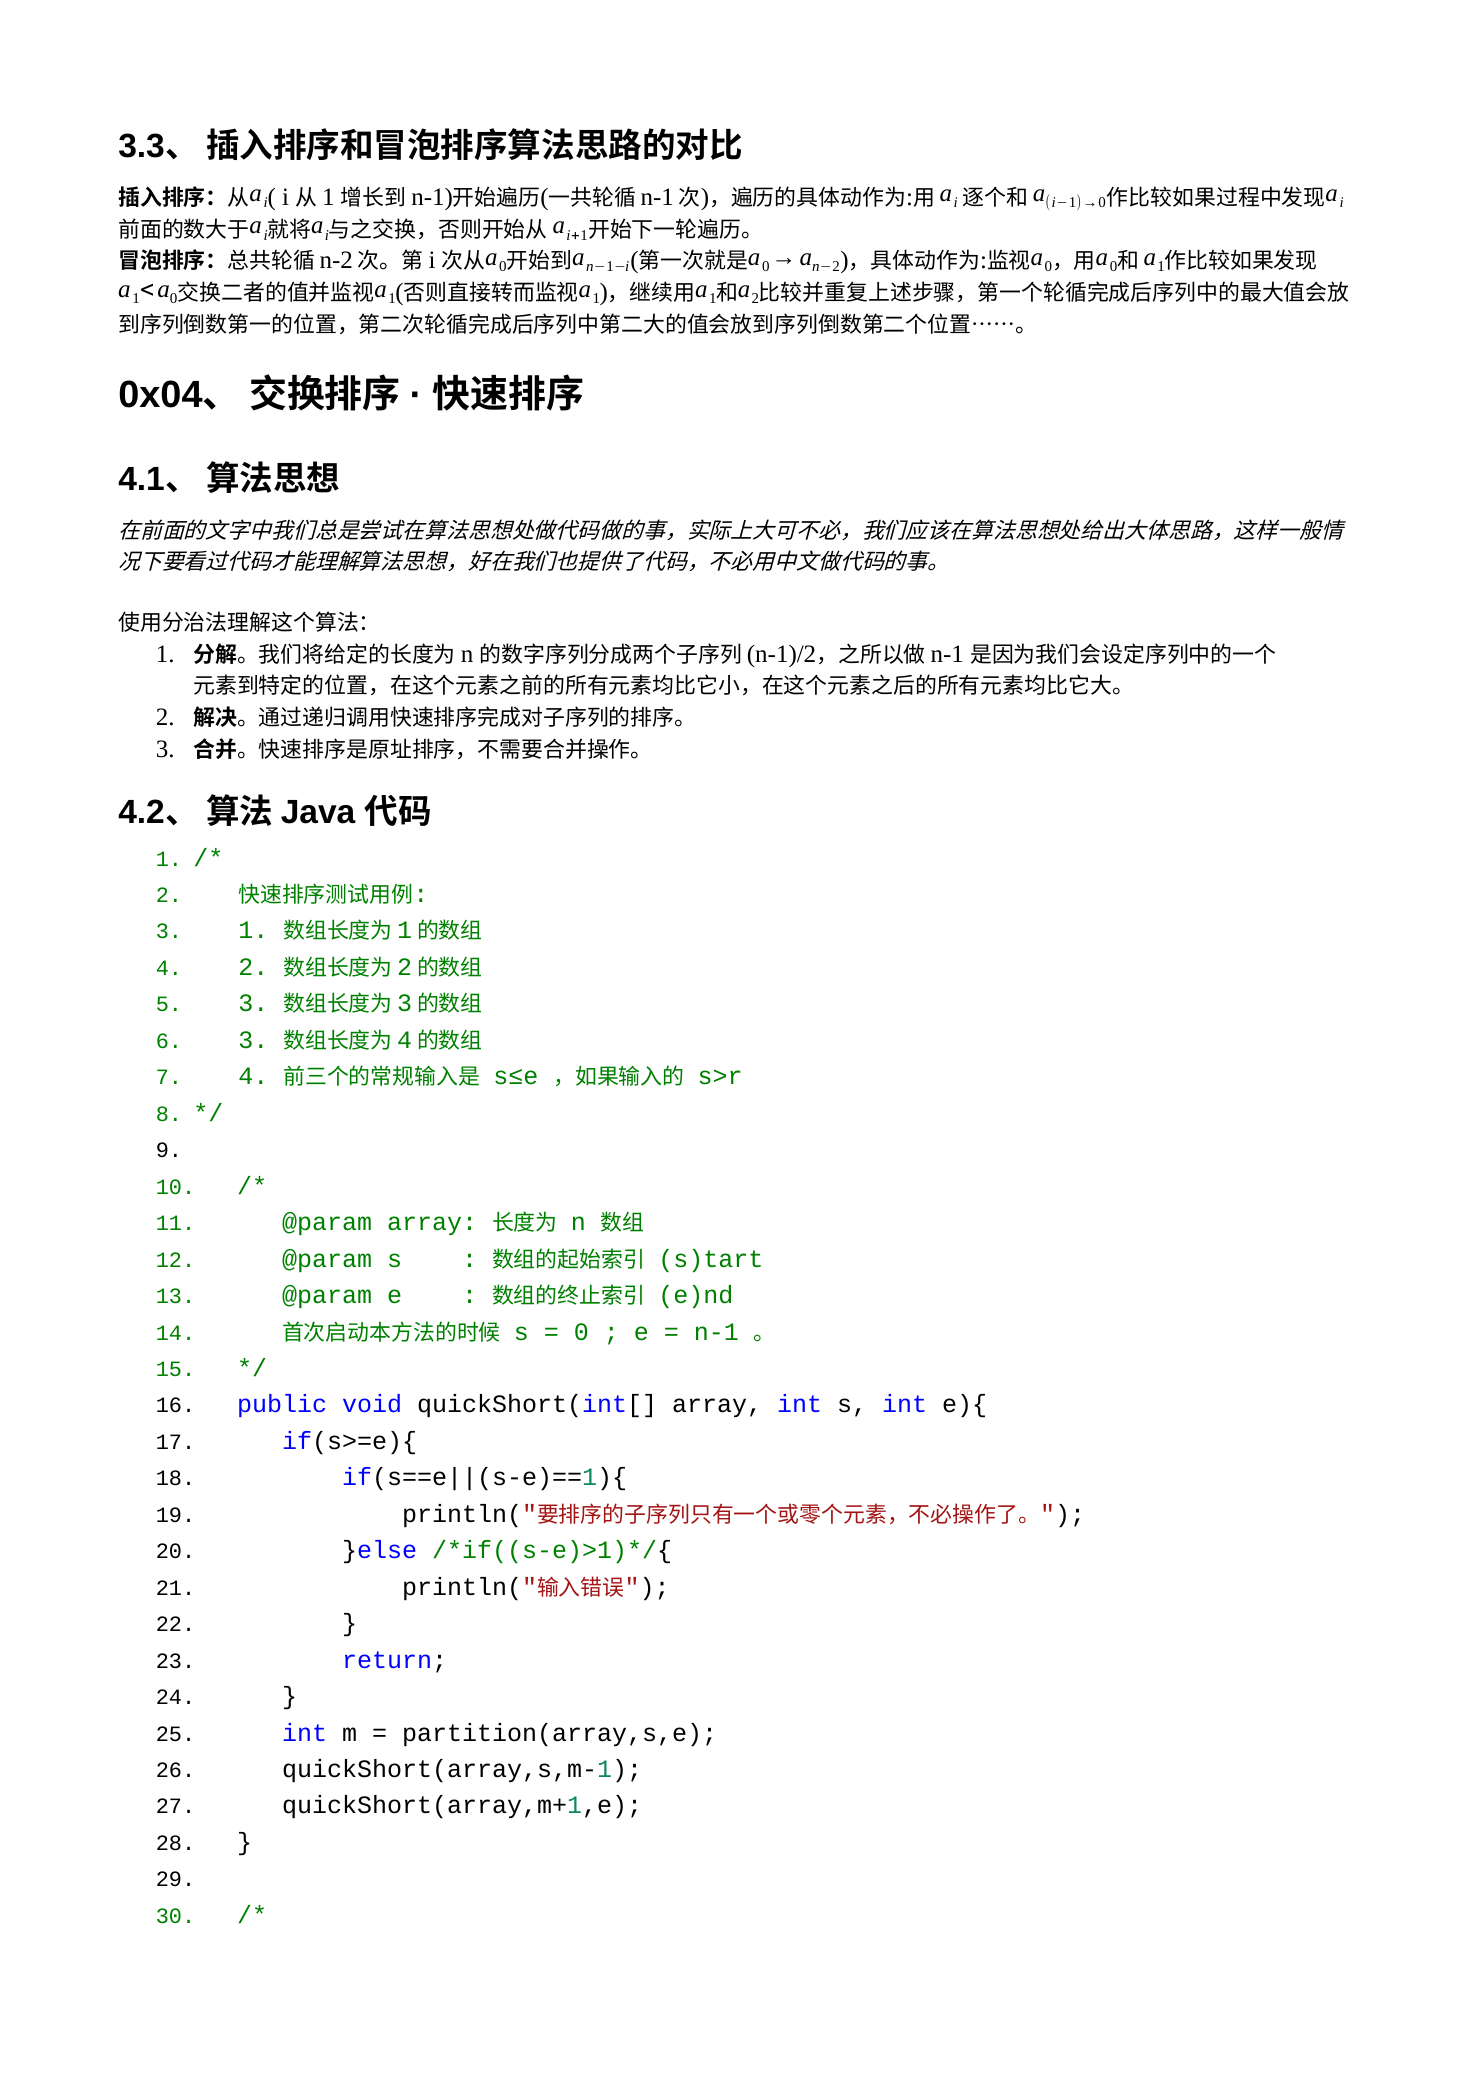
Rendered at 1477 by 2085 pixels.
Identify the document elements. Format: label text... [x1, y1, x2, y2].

list }else /*if((s-e)>1)*/{ [156, 1538, 1358, 1566]
list int m = partition(array,s,e); [156, 1720, 1358, 1748]
list if(s==e||(s-e)==1){ [156, 1465, 1358, 1493]
list quickShort(array,s,m-1); [156, 1757, 1358, 1785]
list 分解。我们将给定的长度为 n 的数字序列分成两个子序列 (n-1)/2，之所以做 n-1 是因为我们会设定序列中的一个元素到特定的位置，在这个元素之前的所有元素均比它小，在这个元素之后的所有元素均比它大。 [156, 637, 1289, 700]
list println("要排序的子序列只有一个或零个元素，不必操作了。"); [156, 1501, 1358, 1530]
list println("输入错误"); [156, 1574, 1358, 1603]
text 冒泡排序：总共轮循n-2次。第 i 次从开始到(第一次就是)，具体动作为:监视，用和 作比较如果发现交换二者的值并监视(否则直接转而监视)，继续用和比较并重复上述步骤，第一个轮循完成后序列中的最大值会放到序列倒数第一的位置，第二次轮循完成后序列中第二大的值会放到序列倒数第二个位置……。 [118, 243, 1358, 338]
list if(s>=e){ [156, 1428, 1358, 1457]
list 快速排序测试用例: [156, 882, 1358, 910]
list /* [156, 1173, 1358, 1202]
list 4. 前三个的常规输入是 s≤e ，如果输入的 s>r [156, 1064, 1358, 1092]
list 解决。通过递归调用快速排序完成对子序列的排序。 [156, 700, 1289, 732]
list /* [156, 845, 1358, 873]
list 首次启动本方法的时候 s = 0 ; e = n-1 。 [156, 1319, 1358, 1347]
list 合并。快速排序是原址排序，不需要合并操作。 [156, 732, 1289, 763]
text 插入排序：从( i 从 1 增长到 n-1)开始遍历(一共轮循n-1次)，遍历的具体动作为:用 逐个和 作比较如果过程中发现前面的数大于就将与之交换，否则开始从 开始下一轮遍历。 [118, 179, 1358, 243]
list */ [156, 1100, 1358, 1129]
list 2. 数组长度为2的数组 [156, 954, 1358, 983]
list quickShort(array,m+1,e); [156, 1793, 1358, 1821]
list } [156, 1611, 1358, 1639]
list @param array: 长度为 n 数组 [156, 1210, 1358, 1238]
subtitle 4.1、 算法思想 [118, 452, 1358, 500]
subtitle 3.3、 插入排序和冒泡排序算法思路的对比 [118, 118, 1358, 167]
text 在前面的文字中我们总是尝试在算法思想处做代码做的事，实际上大可不必，我们应该在算法思想处给出大体思路，这样一般情况下要看过代码才能理解算法思想，好在我们也提供了代码，不必用中文做代码的事。 [118, 513, 1358, 576]
list /* [156, 1902, 1358, 1931]
list @param e : 数组的终止索引 (e)nd [156, 1283, 1358, 1311]
list 1. 数组长度为1的数组 [156, 918, 1358, 946]
list } [156, 1684, 1358, 1712]
list } [156, 1829, 1358, 1858]
list 3. 数组长度为3的数组 [156, 991, 1358, 1019]
list */ [156, 1356, 1358, 1384]
subtitle 0x04、 交换排序 · 快速排序 [118, 363, 1358, 418]
list public void quickShort(int[] array, int s, int e){ [156, 1392, 1358, 1420]
list return; [156, 1647, 1358, 1676]
list 3. 数组长度为4的数组 [156, 1027, 1358, 1056]
subtitle 4.2、 算法 Java 代码 [118, 784, 1358, 833]
text 使用分治法理解这个算法： [118, 605, 1358, 637]
list @param s : 数组的起始索引 (s)tart [156, 1246, 1358, 1274]
